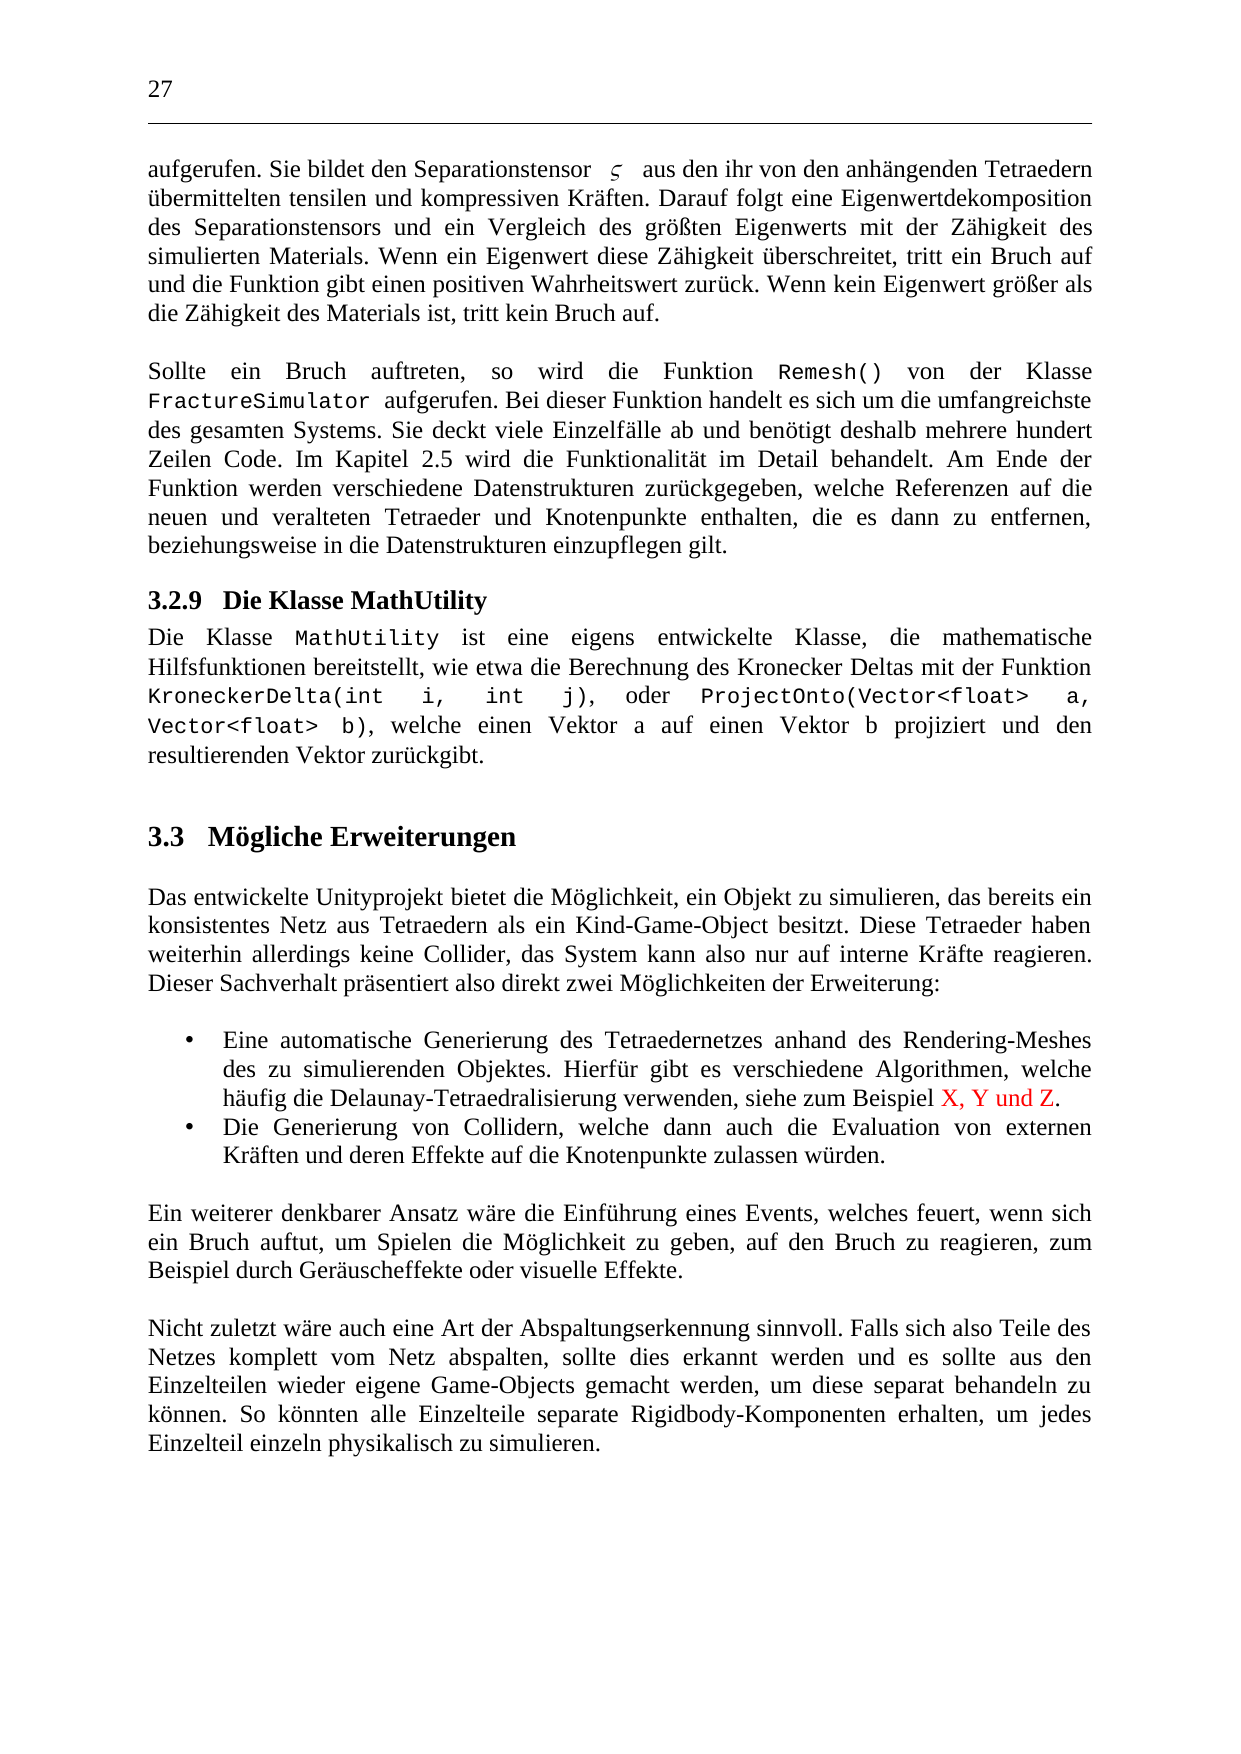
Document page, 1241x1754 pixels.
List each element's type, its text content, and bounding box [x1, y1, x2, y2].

subtitle Mögliche Erweiterungen [148, 819, 1092, 852]
text Sollte ein Bruch auftreten, so wird die Funktion Remesh() von der Klasse FractureSimulator aufgerufen. Bei dieser Funktion handelt es sich um die umfangreichste des gesamten Systems. Sie deckt viele Einzelfälle ab und benötigt deshalb mehrere hundert Zeilen Code. Im Kapitel 2.5 wird die Funktionalität im Detail behandelt. Am Ende der Funktion werden verschiedene Datenstrukturen zurückgegeben, welche Referenzen auf die neuen und veralteten Tetraeder und Knotenpunkte enthalten, die es dann zu entfernen, beziehungsweise in die Datenstrukturen einzupflegen gilt. [148, 356, 1092, 559]
text aufgerufen. Sie bildet den Separationstensoraus den ihr von den anhängenden Tetraedern übermittelten tensilen und kompressiven Kräften. Darauf folgt eine Eigenwertdekomposition des Separationstensors und ein Vergleich des größten Eigenwerts mit der Zähigkeit des simulierten Materials. Wenn ein Eigenwert diese Zähigkeit überschreitet, tritt ein Bruch auf und die Funktion gibt einen positiven Wahrheitswert zurück. Wenn kein Eigenwert größer als die Zähigkeit des Materials ist, tritt kein Bruch auf. [148, 154, 1092, 327]
text Das entwickelte Unityprojekt bietet die Möglichkeit, ein Objekt zu simulieren, das bereits ein konsistentes Netz aus Tetraedern als ein Kind-Game-Object besitzt. Diese Tetraeder haben weiterhin allerdings keine Collider, das System kann also nur auf interne Kräfte reagieren. Dieser Sachverhalt präsentiert also direkt zwei Möglichkeiten der Erweiterung: [148, 882, 1092, 997]
list Die Generierung von Collidern, welche dann auch die Evaluation von externen Kräften und deren Effekte auf die Knotenpunkte zulassen würden. [185, 1112, 1092, 1169]
text Ein weiterer denkbarer Ansatz wäre die Einführung eines Events, welches feuert, wenn sich ein Bruch auftut, um Spielen die Möglichkeit zu geben, auf den Bruch zu reagieren, zum Beispiel durch Geräuscheffekte oder visuelle Effekte. [148, 1198, 1092, 1284]
text Nicht zuletzt wäre auch eine Art der Abspaltungserkennung sinnvoll. Falls sich also Teile des Netzes komplett vom Netz abspalten, sollte dies erkannt werden und es sollte aus den Einzelteilen wieder eigene Game-Objects gemacht werden, um diese separat behandeln zu können. So könnten alle Einzelteile separate Rigidbody-Komponenten erhalten, um jedes Einzelteil einzeln physikalisch zu simulieren. [148, 1313, 1092, 1457]
text Die Klasse MathUtility ist eine eigens entwickelte Klasse, die mathematische Hilfsfunktionen bereitstellt, wie etwa die Berechnung des Kronecker Deltas mit der Funktion KroneckerDelta(int i, int j), oder ProjectOnto(Vector<float> a, Vector<float> b), welche einen Vektor a auf einen Vektor b projiziert und den resultierenden Vektor zurückgibt. [148, 622, 1092, 769]
list Eine automatische Generierung des Tetraedernetzes anhand des Rendering-Meshes des zu simulierenden Objektes. Hierfür gibt es verschiedene Algorithmen, welche häufig die Delaunay-Tetraedralisierung verwenden, siehe zum Beispiel X, Y und Z. [185, 1025, 1092, 1112]
subtitle Die Klasse MathUtility [148, 584, 1092, 615]
